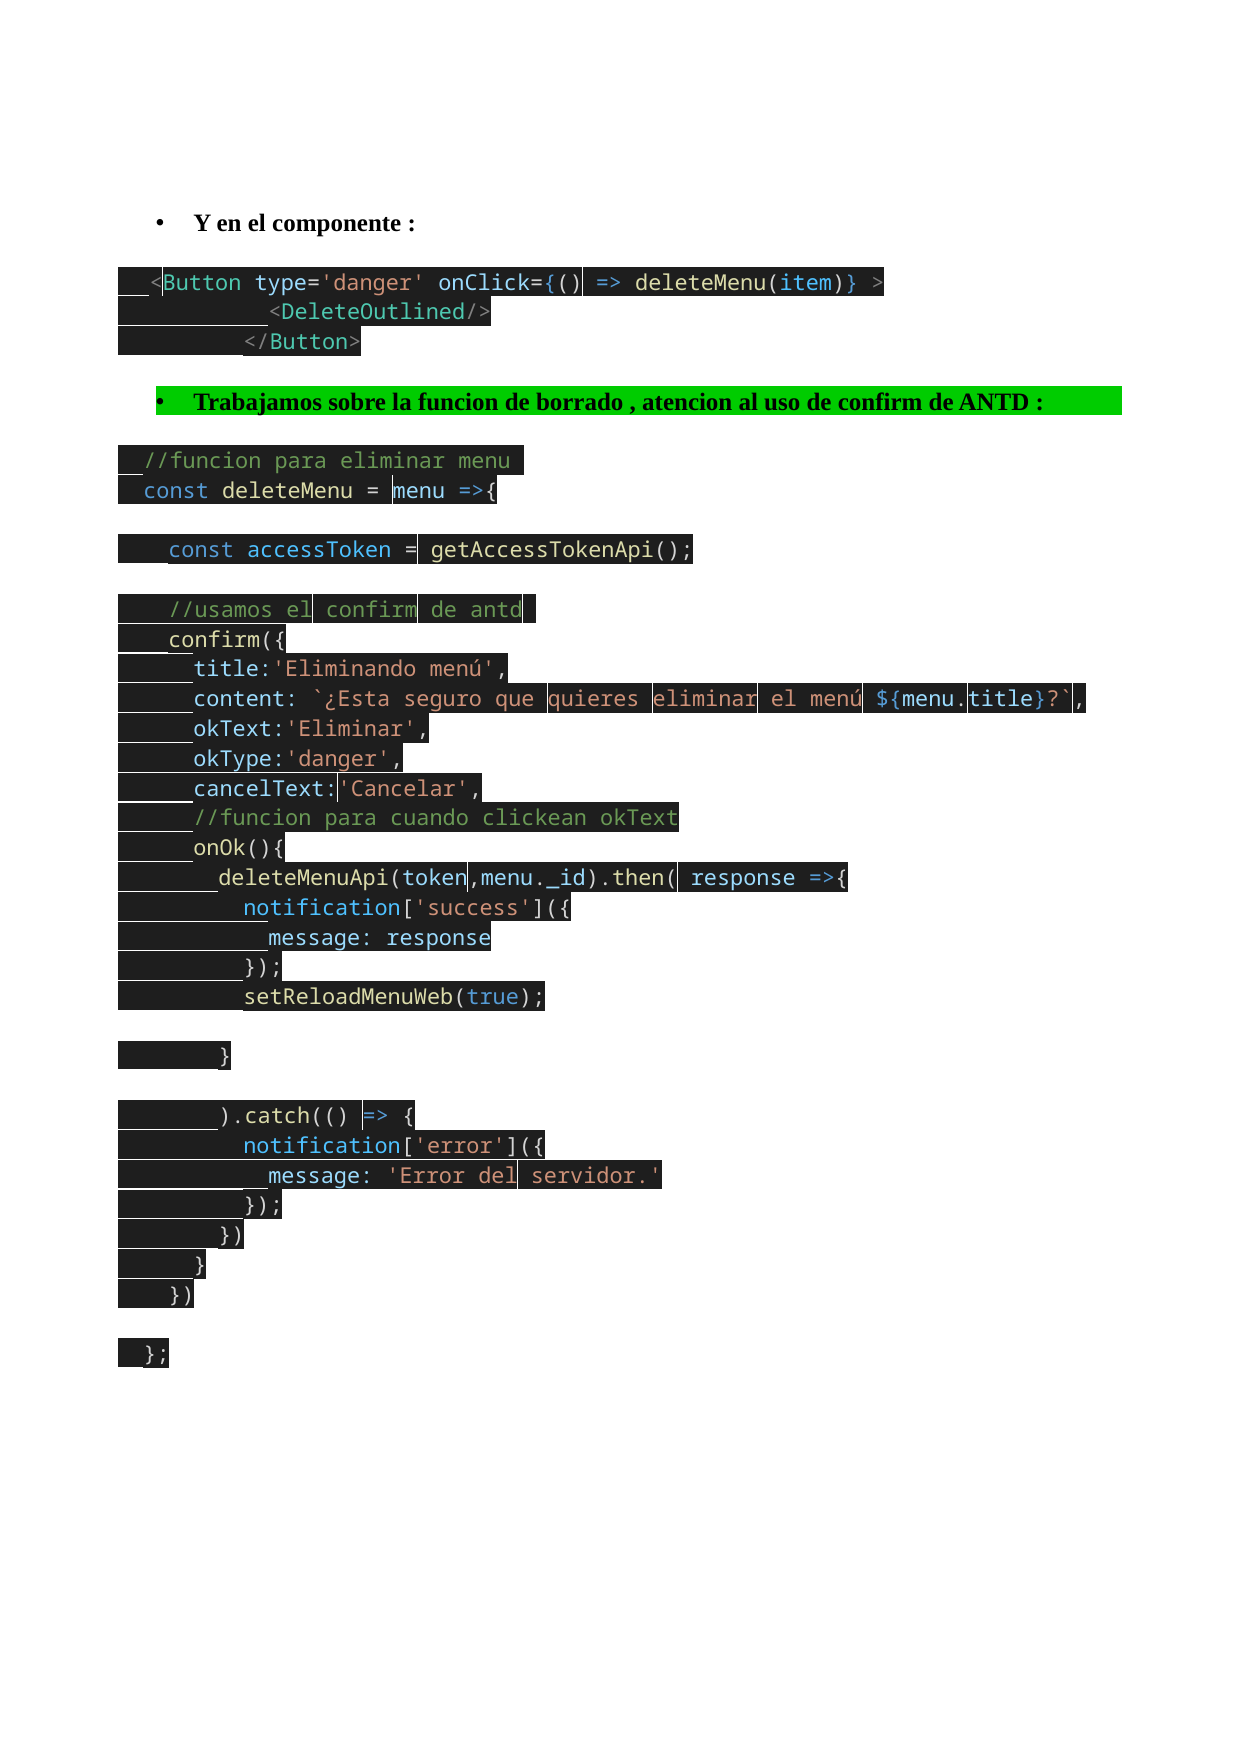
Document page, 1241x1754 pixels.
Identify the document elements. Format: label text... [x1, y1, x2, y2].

text </Button> [118, 326, 1122, 356]
text const accessToken = getAccessTokenApi(); [118, 534, 1122, 564]
text deleteMenuApi(token,menu._id).then( response =>{ [118, 862, 1122, 892]
text cancelText:'Cancelar', [118, 772, 1122, 802]
text notification['success']({ [118, 892, 1122, 921]
text okText:'Eliminar', [118, 713, 1122, 743]
text //funcion para cuando clickean okText [118, 802, 1122, 832]
text ).catch(() => { [118, 1100, 1122, 1130]
text //usamos el confirm de antd [118, 594, 1122, 623]
text onOk(){ [118, 832, 1122, 862]
text }); [118, 951, 1122, 981]
text content: `¿Esta seguro que quieres eliminar el menú ${menu.title}?`, [118, 683, 1122, 713]
text }) [118, 1219, 1122, 1249]
text okType:'danger', [118, 743, 1122, 772]
text const deleteMenu = menu =>{ [118, 475, 1122, 504]
text message: response [118, 921, 1122, 951]
text } [118, 1249, 1122, 1279]
text message: 'Error del servidor.' [118, 1159, 1122, 1189]
list Trabajamos sobre la funcion de borrado , atencion al uso de confirm de ANTD : [156, 386, 1122, 415]
list Y en el componente : [156, 207, 1122, 237]
text <Button type='danger' onClick={() => deleteMenu(item)} > [118, 267, 1122, 296]
text notification['error']({ [118, 1130, 1122, 1159]
text //funcion para eliminar menu [118, 445, 1122, 475]
text confirm({ [118, 623, 1122, 653]
text }; [118, 1338, 1122, 1368]
text } [118, 1041, 1122, 1070]
text title:'Eliminando menú', [118, 653, 1122, 683]
text <DeleteOutlined/> [118, 296, 1122, 326]
text }); [118, 1189, 1122, 1219]
text setReloadMenuWeb(true); [118, 981, 1122, 1011]
text }) [118, 1279, 1122, 1308]
